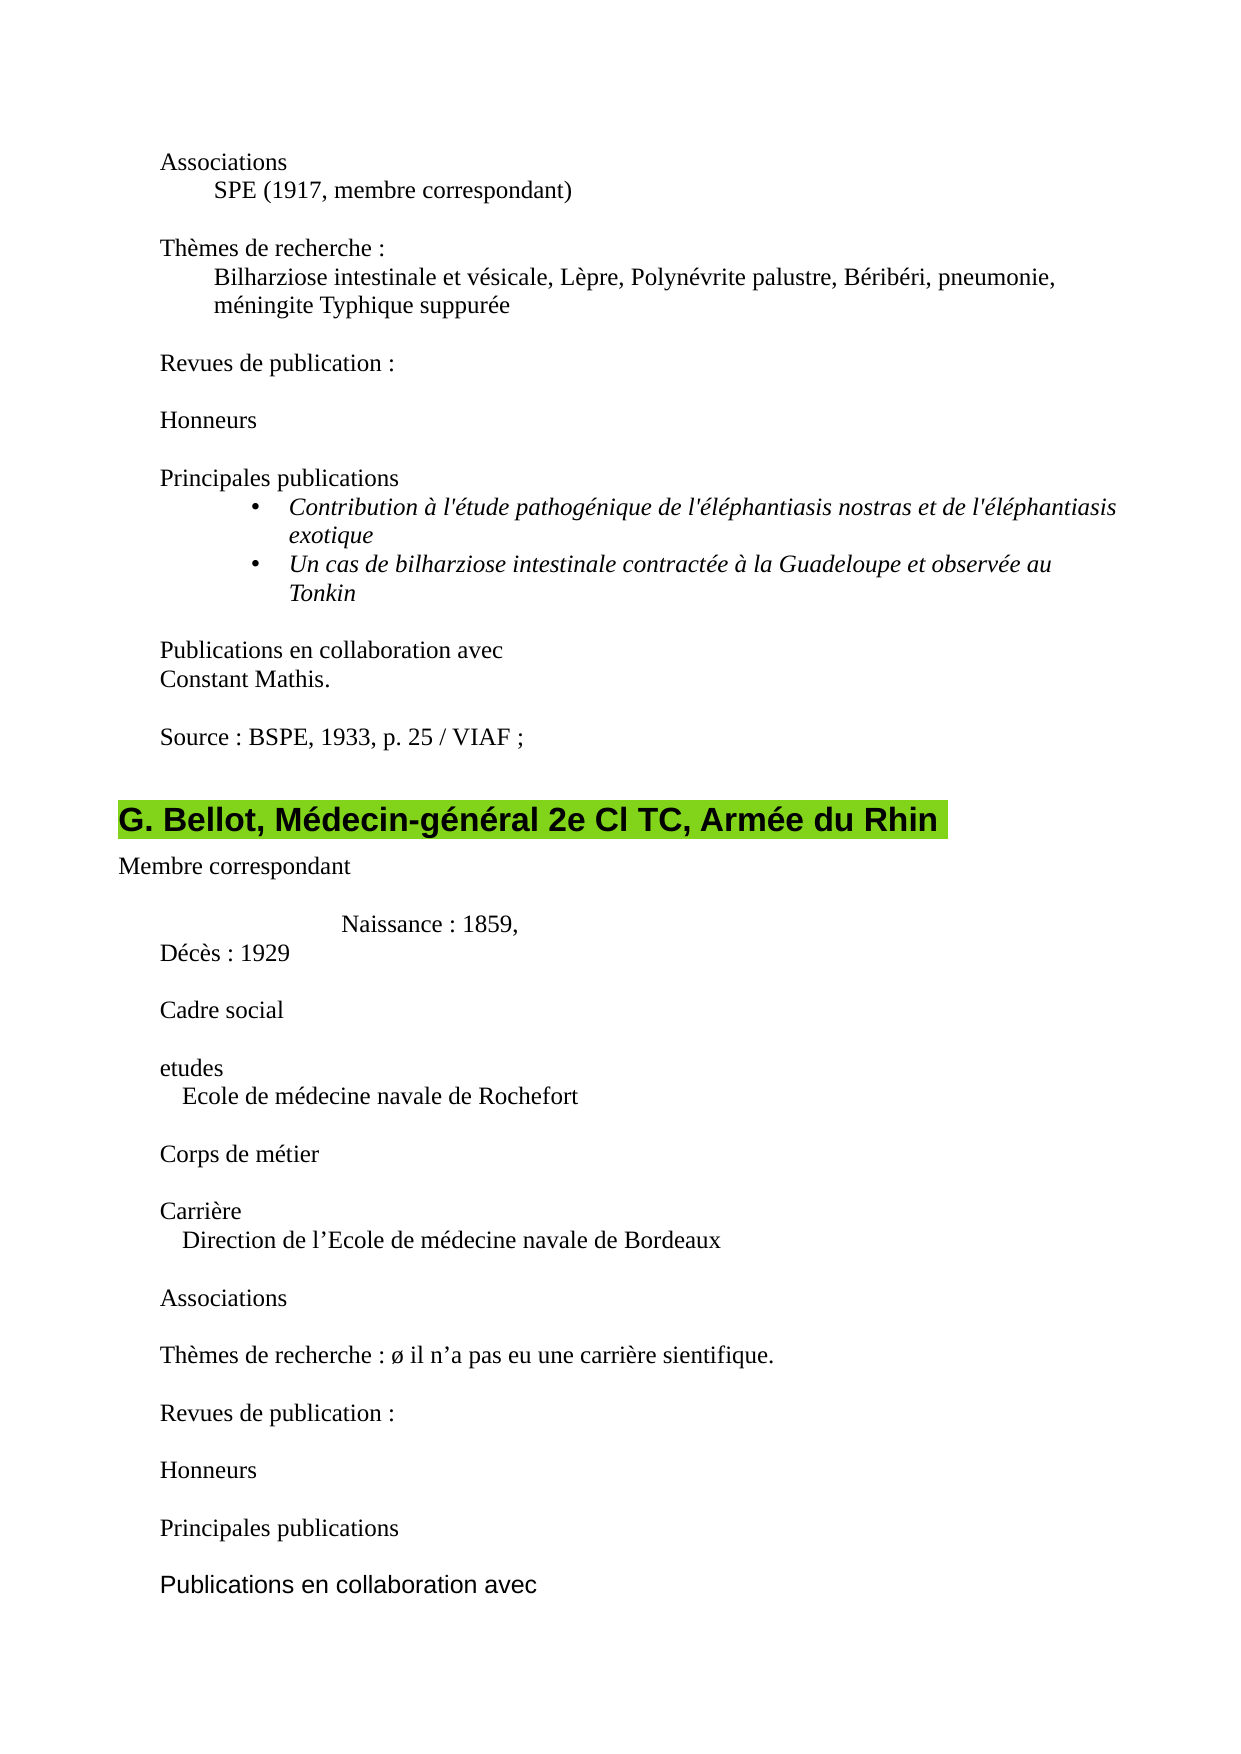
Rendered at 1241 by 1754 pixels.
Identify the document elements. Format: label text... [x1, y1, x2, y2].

text Source : BSPE, 1933, p. 25 / VIAF ; [159, 722, 1122, 751]
text Naissance : 1859, [112, 909, 1122, 938]
text Publications en collaboration avec [159, 636, 1122, 664]
text Ecole de médecine navale de Rochefort [159, 1081, 1122, 1110]
text SPE (1917, membre correspondant) [159, 176, 1122, 204]
text Bilharziose intestinale et vésicale, Lèpre, Polynévrite palustre, Béribéri, pneumonie, méningite Typhique suppurée [159, 262, 1122, 319]
text Publications en collaboration avec [159, 1570, 1122, 1599]
list Un cas de bilharziose intestinale contractée à la Guadeloupe et observée au Tonkin [251, 549, 1122, 607]
text Décès : 1929 [159, 938, 1122, 966]
list Contribution à l'étude pathogénique de l'éléphantiasis nostras et de l'éléphantiasis exotique [251, 492, 1122, 549]
text Corps de métier [159, 1139, 1122, 1168]
text Constant Mathis. [159, 664, 1122, 693]
text Revues de publication : [159, 348, 1122, 377]
text Direction de l’Ecole de médecine navale de Bordeaux [159, 1225, 1122, 1254]
text Revues de publication : [159, 1398, 1122, 1426]
text Principales publications [159, 1513, 1122, 1541]
text Honneurs [159, 406, 1122, 434]
text Honneurs [159, 1455, 1122, 1484]
text Thèmes de recherche : ø il n’a pas eu une carrière sientifique. [159, 1340, 1122, 1369]
text Thèmes de recherche : [159, 233, 1122, 262]
subtitle G. Bellot, Médecin-général 2e Cl TC, Armée du Rhin [118, 800, 1122, 839]
text etudes [159, 1053, 1122, 1081]
text Associations [159, 147, 1122, 176]
text Associations [159, 1283, 1122, 1311]
text Carrière [159, 1196, 1122, 1225]
text Principales publications [159, 463, 1122, 492]
text Membre correspondant [118, 851, 1122, 880]
text Cadre social [159, 995, 1122, 1024]
